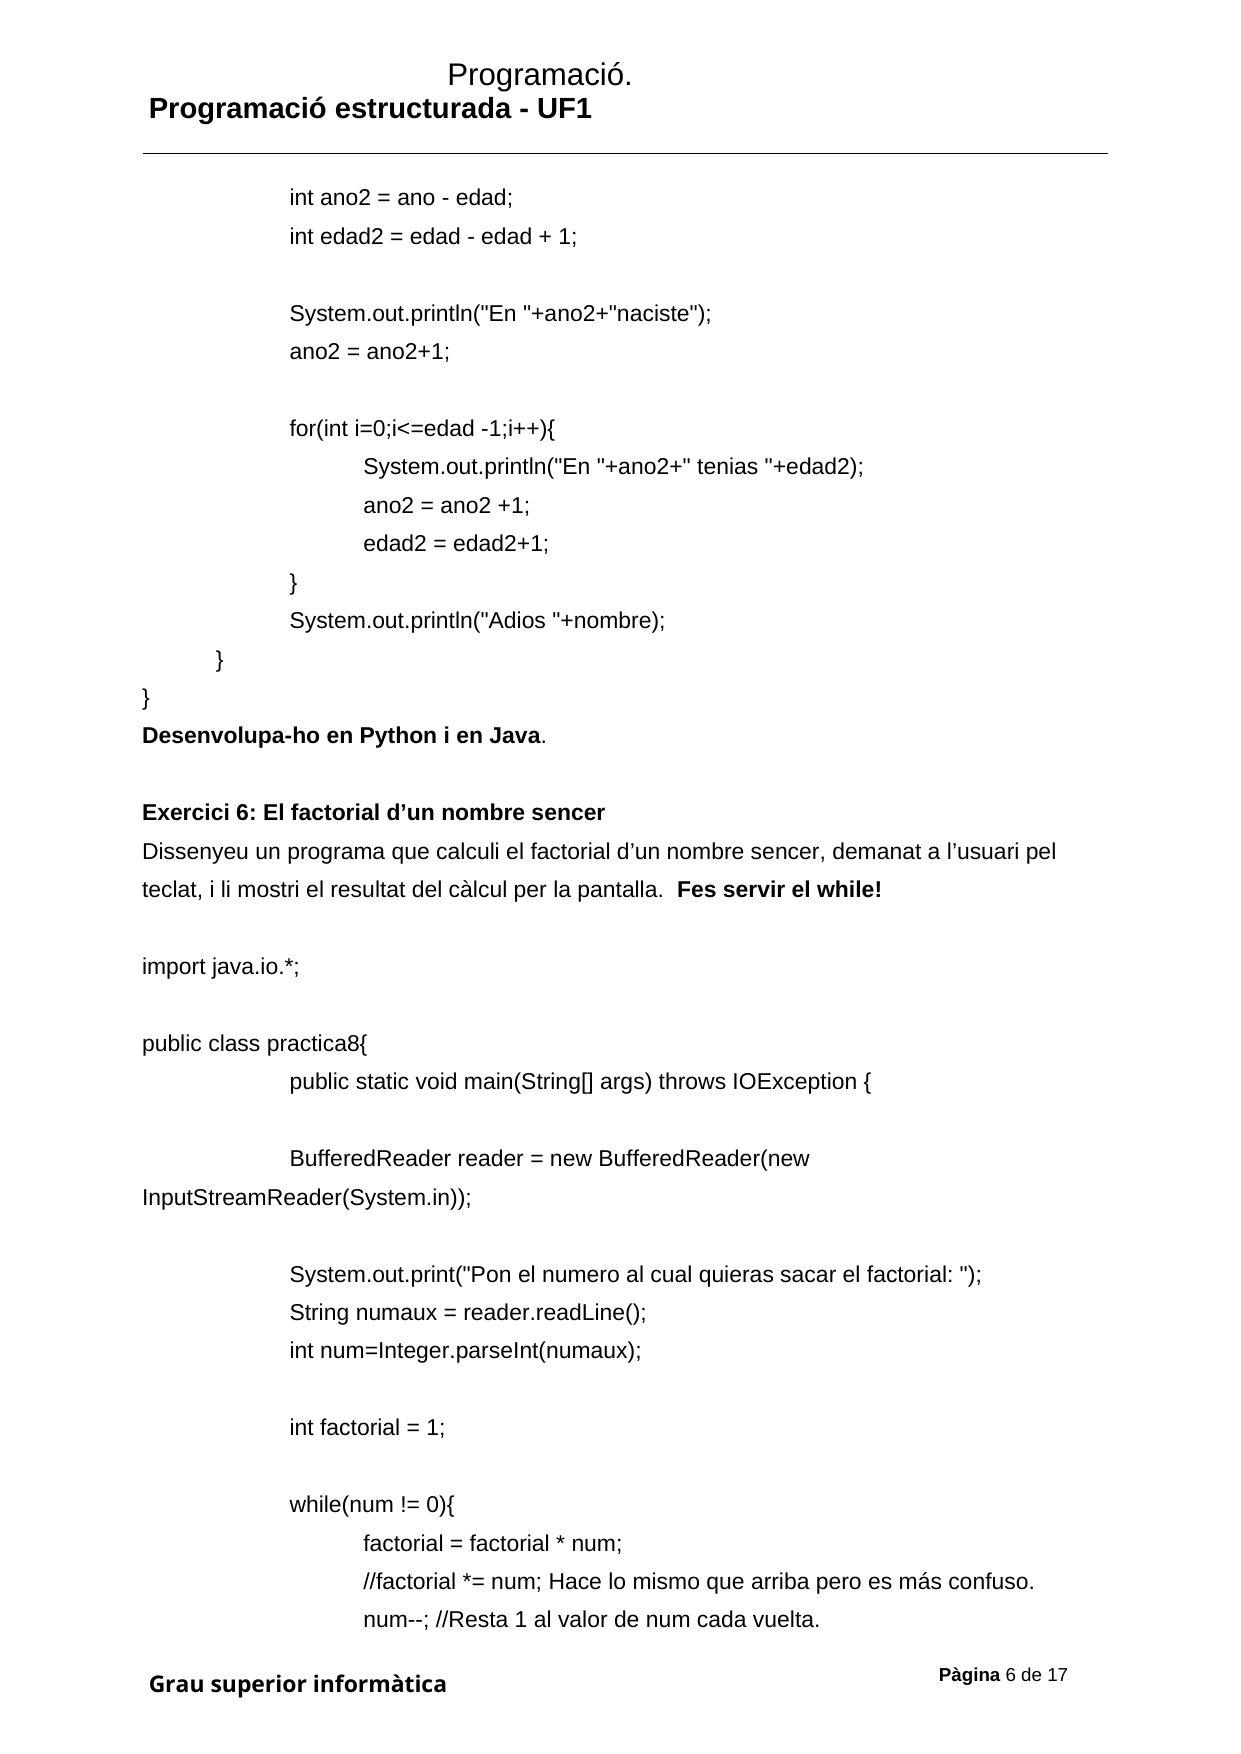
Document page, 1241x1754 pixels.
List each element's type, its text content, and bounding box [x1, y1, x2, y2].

text System.out.println("Adios "+nombre); [142, 608, 1107, 633]
text int factorial = 1; [142, 1415, 1107, 1441]
text String numaux = reader.readLine(); [142, 1300, 1107, 1325]
text System.out.println("En "+ano2+"naciste"); [142, 300, 1107, 326]
text int num=Integer.parseInt(numaux); [142, 1338, 1107, 1364]
text edad2 = edad2+1; [142, 531, 1107, 557]
text while(num != 0){ [142, 1492, 1107, 1517]
text Desenvolupa-ho en Python i en Java. [142, 723, 1107, 749]
text System.out.println("En "+ano2+" tenias "+edad2); [142, 454, 1107, 480]
text ano2 = ano2 +1; [142, 492, 1107, 518]
text for(int i=0;i<=edad -1;i++){ [142, 416, 1107, 441]
text } [142, 646, 1107, 672]
text //factorial *= num; Hace lo mismo que arriba pero es más confuso. [142, 1569, 1107, 1594]
text System.out.print("Pon el numero al cual quieras sacar el factorial: "); [142, 1261, 1107, 1287]
text int ano2 = ano - edad; [142, 185, 1107, 211]
text } [142, 569, 1107, 595]
text Exercici 6: El factorial d’un nombre sencer [142, 800, 1107, 826]
text num--; //Resta 1 al valor de num cada vuelta. [142, 1607, 1107, 1633]
text Dissenyeu un programa que calculi el factorial d’un nombre sencer, demanat a l’usuari pel teclat, i li mostri el resultat del càlcul per la pantalla. Fes servir el while! [142, 838, 1107, 902]
text BufferedReader reader = new BufferedReader(new InputStreamReader(System.in)); [142, 1146, 1107, 1210]
text } [142, 685, 1107, 710]
text import java.io.*; [142, 954, 1107, 979]
text ano2 = ano2+1; [142, 339, 1107, 364]
text public static void main(String[] args) throws IOException { [142, 1069, 1107, 1095]
text factorial = factorial * num; [142, 1530, 1107, 1556]
text int edad2 = edad - edad + 1; [142, 223, 1107, 249]
text public class practica8{ [142, 1031, 1107, 1056]
